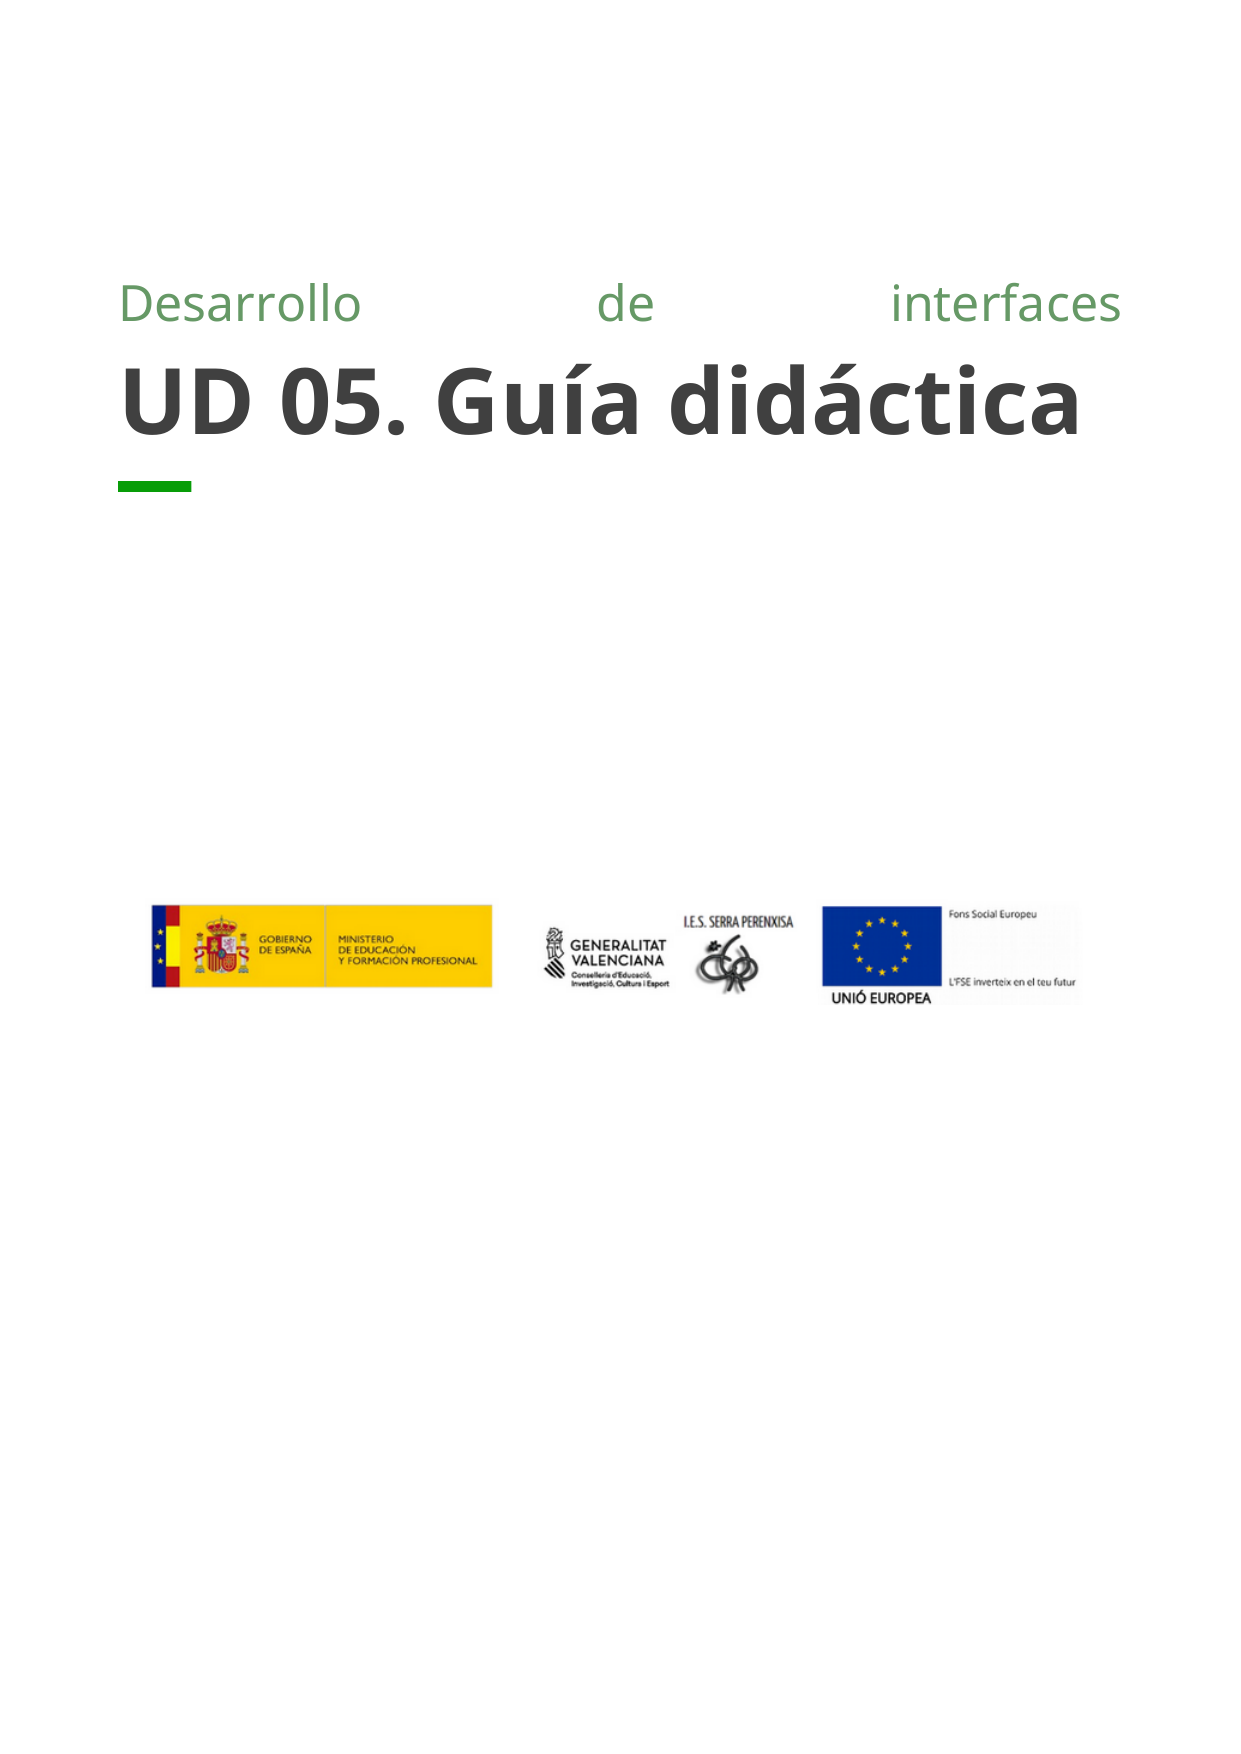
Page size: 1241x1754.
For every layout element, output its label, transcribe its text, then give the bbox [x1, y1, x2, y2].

picture [118, 885, 1123, 1005]
picture [118, 481, 192, 492]
title Desarrollo de interfaces UD 05. Guía didáctica [118, 268, 1122, 461]
